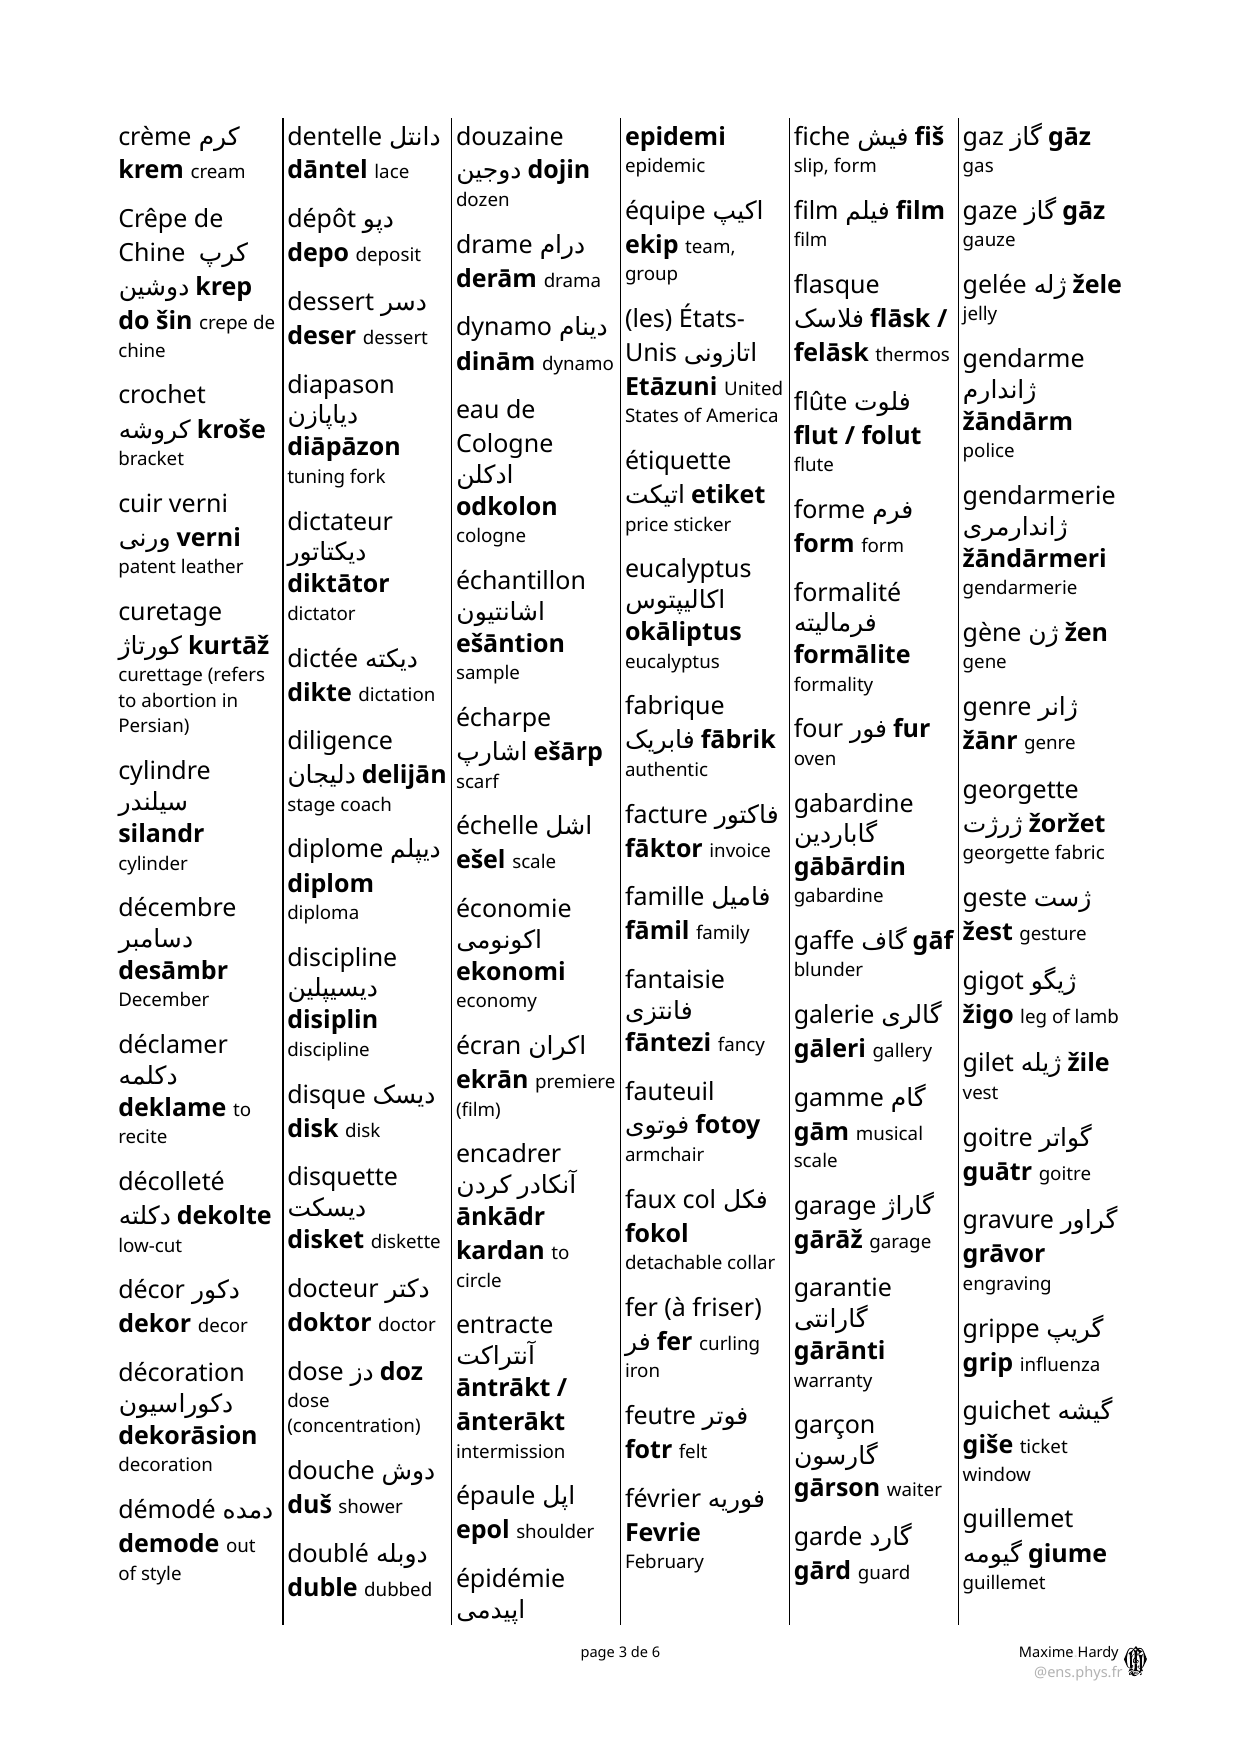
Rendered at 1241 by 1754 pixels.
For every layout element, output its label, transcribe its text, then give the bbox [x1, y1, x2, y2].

text épidémie اپیدمی epidemi epidemic [625, 118, 784, 178]
text eau de Cologne ادکلن odkolon cologne [456, 392, 616, 548]
text fer (à friser) فر fer curling iron [625, 1289, 784, 1383]
text garage گاراژ gārāž garage [793, 1187, 953, 1256]
text guichet گیشه giše ticket window [962, 1393, 1122, 1487]
text garde گارد gārd guard [793, 1518, 953, 1587]
text cuir verni ورنی verni patent leather [118, 485, 278, 579]
text gaze گاز gāz gauze [962, 192, 1122, 252]
text disquette دیسکت disket diskette [287, 1159, 447, 1256]
text garantie گارانتى gārānti warranty [793, 1270, 953, 1392]
text grippe گریپ grip influenza [962, 1310, 1122, 1378]
text discipline دیسیپلین disiplin discipline [287, 939, 447, 1062]
text formalité فرمالیته formālite formality [793, 574, 953, 697]
text décoration دکوراسيون dekorāsion decoration [118, 1355, 278, 1477]
text dictateur دیکتاتور diktātor dictator [287, 503, 447, 626]
text dictée دیکته dikte dictation [287, 640, 447, 708]
text crème کرم krem cream [118, 118, 278, 186]
text galerie گالرى gāleri gallery [793, 996, 953, 1064]
text dentelle دانتل dāntel lace [287, 118, 447, 186]
text décor دکور dekor decor [118, 1272, 278, 1340]
text four فور fur oven [793, 711, 953, 771]
text épidémie اپیدمی epidemi epidemic [456, 1561, 616, 1623]
text échelle اشل ešel scale [456, 808, 616, 876]
text entracte آنتراکت āntrākt / ānterākt intermission [456, 1307, 616, 1463]
text diligence دلیجان delijān stage coach [287, 723, 447, 817]
text cylindre سیلندر silandr cylinder [118, 753, 278, 875]
text dose دز doz dose (concentration) [287, 1353, 447, 1438]
text crochet کروشه kroše bracket [118, 377, 278, 471]
text décembre دسامبر desāmbr December [118, 890, 278, 1012]
text dynamo دینام dinām dynamo [456, 309, 616, 377]
text doublé دوبله duble dubbed [287, 1536, 447, 1604]
text gène ژن žen gene [962, 614, 1122, 674]
text février فوريه Fevrie February [625, 1481, 784, 1574]
text Crêpe de Chine کرپ دوشین krep do šin crepe de chine [118, 201, 278, 363]
text déclamer دکلمه deklame to recite [118, 1027, 278, 1149]
text forme فرم form form [793, 491, 953, 559]
text équipe اکیپ ekip team, group [625, 192, 784, 286]
text flûte فلوت flut / folut flute [793, 383, 953, 477]
text diplome دیپلم diplom diploma [287, 831, 447, 925]
text encadrer آنکادر کردن ānkādr kardan to circle [456, 1136, 616, 1292]
text genre ژانر žānr genre [962, 689, 1122, 757]
text décolleté دکلته dekolte low-cut [118, 1164, 278, 1257]
text échantillon اشانتیون ešāntion sample [456, 563, 616, 685]
text dépôt دپو depo deposit [287, 201, 447, 269]
text gigot ژیگو žigo leg of lamb [962, 962, 1122, 1031]
text gamme گام gām musical scale [793, 1079, 953, 1173]
text disque دیسک disk disk [287, 1076, 447, 1144]
text garçon گارسون gārson waiter [793, 1407, 953, 1504]
text diapason دیاپازن diāpāzon tuning fork [287, 366, 447, 489]
text fiche فیش fiš slip, form [793, 118, 953, 178]
text étiquette اتیکت etiket price sticker [625, 443, 784, 536]
text fantaisie فانتزی fāntezi fancy [625, 962, 784, 1058]
text épaule اپل epol shoulder [456, 1478, 616, 1546]
text fauteuil فوتوی fotoy armchair [625, 1073, 784, 1167]
text feutre فوتر fotr felt [625, 1398, 784, 1466]
text drame درام derām drama [456, 226, 616, 294]
text dessert دسر deser dessert [287, 283, 447, 352]
text (les) États-Unis اتازونى Etāzuni United States of America [625, 301, 784, 428]
text douche دوش duš shower [287, 1453, 447, 1521]
text gabardine گاباردین gābārdin gabardine [793, 785, 953, 908]
text georgette ژرژت žoržet georgette fabric [962, 771, 1122, 865]
text famille فامیل fāmil family [625, 879, 784, 947]
text gendarme ژاندارم žāndārm police [962, 341, 1122, 463]
text démodé دمده demode out of style [118, 1492, 278, 1585]
text fabrique فابریک fābrik authentic [625, 688, 784, 782]
text flasque فلاسک flāsk / felāsk thermos [793, 266, 953, 369]
text geste ژست žest gesture [962, 880, 1122, 948]
text docteur دکتر doktor doctor [287, 1271, 447, 1339]
text guillemet گیومه giume guillemet [962, 1501, 1122, 1595]
text écharpe اشارپ ešārp scarf [456, 700, 616, 793]
text curetage کورتاژ kurtāž curettage (refers to abortion in Persian) [118, 594, 278, 738]
text gaffe گاف gāf blunder [793, 922, 953, 982]
text économie اکونومی ekonomi economy [456, 891, 616, 1013]
text goitre گواتر guātr goitre [962, 1119, 1122, 1187]
text gendarmerie ژاندارمرى žāndārmeri gendarmerie [962, 478, 1122, 600]
text gelée ژله žele jelly [962, 266, 1122, 326]
text film فیلم film film [793, 192, 953, 252]
text faux col فکل fokol detachable collar [625, 1181, 784, 1275]
text eucalyptus اکالیپتوس okāliptus eucalyptus [625, 551, 784, 673]
text gaz گاز gāz gas [962, 118, 1122, 178]
text douzaine دوجین dojin dozen [456, 118, 616, 212]
text écran اکران ekrān premiere (film) [456, 1028, 616, 1121]
text gravure گراور grāvor engraving [962, 1202, 1122, 1296]
text facture فاکتور fāktor invoice [625, 796, 784, 864]
text gilet ژیله žile vest [962, 1045, 1122, 1105]
